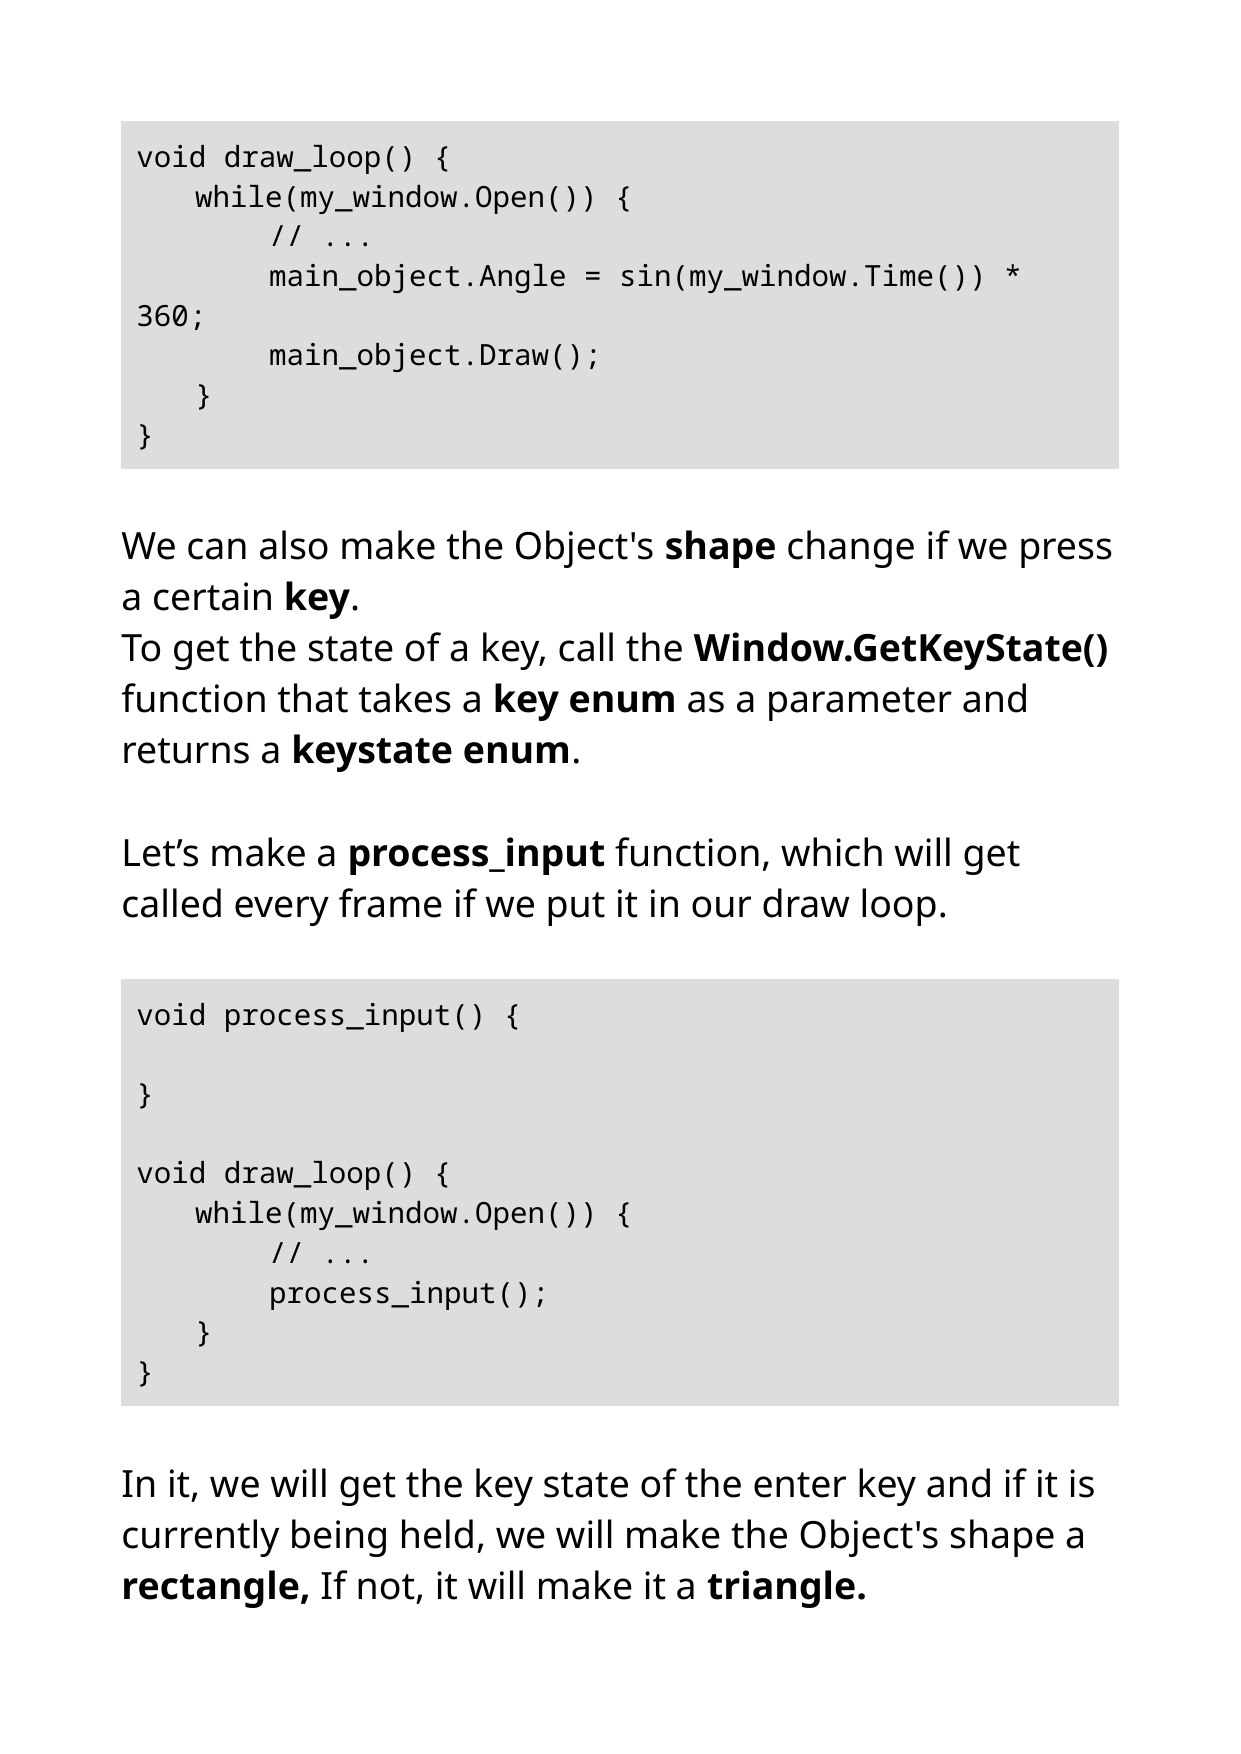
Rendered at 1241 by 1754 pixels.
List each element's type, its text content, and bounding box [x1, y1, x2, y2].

text void draw_loop() { [121, 1153, 1119, 1192]
text To get the state of a key, call the Window.GetKeyState() function that takes a key enum as a parameter and returns a keystate enum. [121, 622, 1119, 775]
text } [121, 1351, 1119, 1406]
text } [121, 1312, 1119, 1351]
text } [121, 374, 1119, 414]
text process_input(); [121, 1272, 1119, 1312]
text We can also make the Object's shape change if we press a certain key. [121, 520, 1119, 622]
text } [121, 1073, 1119, 1113]
text // ... [121, 216, 1119, 255]
text void draw_loop() { [121, 121, 1119, 176]
text main_object.Draw(); [121, 334, 1119, 374]
text // ... [121, 1232, 1119, 1272]
text In it, we will get the key state of the enter key and if it is currently being held, we will make the Object's shape a rectangle, If not, it will make it a triangle. [121, 1457, 1119, 1610]
text Let’s make a process_input function, which will get called every frame if we put it in our draw loop. [121, 826, 1119, 928]
text while(my_window.Open()) { [121, 1192, 1119, 1232]
text while(my_window.Open()) { [121, 176, 1119, 216]
text } [121, 414, 1119, 469]
text void process_input() { [121, 979, 1119, 1034]
text main_object.Angle = sin(my_window.Time()) * 360; [121, 255, 1119, 334]
